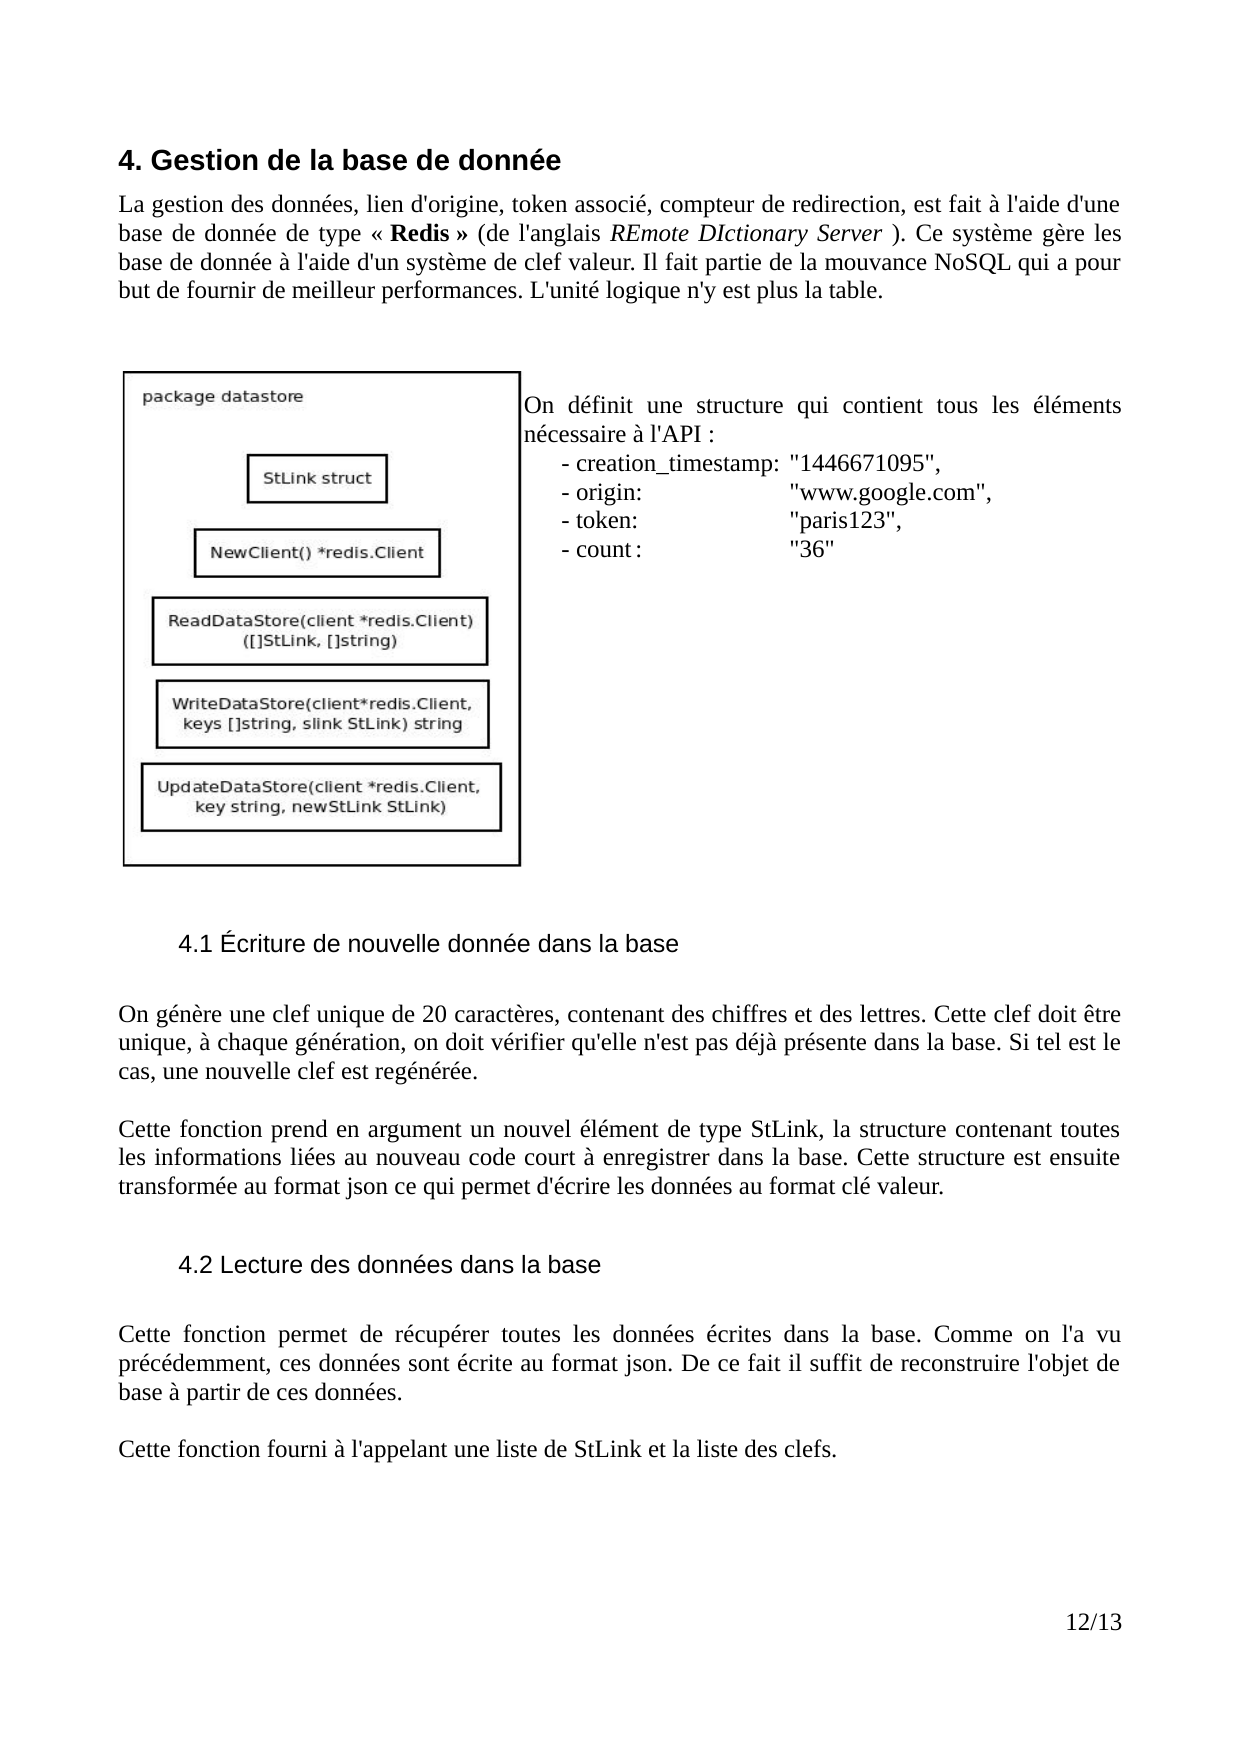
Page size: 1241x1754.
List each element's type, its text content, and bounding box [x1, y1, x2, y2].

text Cette fonction fourni à l'appelant une liste de StLink et la liste des clefs. [118, 1434, 1122, 1463]
subtitle 4. Gestion de la base de donnée [118, 143, 1122, 177]
text - count : "36" [524, 534, 1122, 563]
text On définit une structure qui contient tous les éléments nécessaire à l'API : [524, 390, 1122, 448]
picture [122, 371, 524, 868]
text Cette fonction permet de récupérer toutes les données écrites dans la base. Comme on l'a vu précédemment, ces données sont écrite au format json. De ce fait il suffit de reconstruire l'objet de base à partir de ces données. [118, 1319, 1122, 1406]
text Cette fonction prend en argument un nouvel élément de type StLink, la structure contenant toutes les informations liées au nouveau code court à enregistrer dans la base. Cette structure est ensuite transformée au format json ce qui permet d'écrire les données au format clé valeur. [118, 1114, 1122, 1200]
text La gestion des données, lien d'origine, token associé, compteur de redirection, est fait à l'aide d'une base de donnée de type « Redis » (de l'anglais REmote DIctionary Server ). Ce système gère les base de donnée à l'aide d'un système de clef valeur. Il fait partie de la mouvance NoSQL qui a pour but de fournir de meilleur performances. L'unité logique n'y est plus la table. [118, 189, 1122, 304]
text - origin: "www.google.com", [524, 477, 1122, 505]
text - token: "paris123", [524, 505, 1122, 534]
subtitle 4.2 Lecture des données dans la base [118, 1249, 1122, 1278]
text On génère une clef unique de 20 caractères, contenant des chiffres et des lettres. Cette clef doit être unique, à chaque génération, on doit vérifier qu'elle n'est pas déjà présente dans la base. Si tel est le cas, une nouvelle clef est regénérée. [118, 999, 1122, 1085]
text - creation_timestamp: "1446671095", [524, 448, 1122, 477]
subtitle 4.1 Écriture de nouvelle donnée dans la base [118, 929, 1122, 957]
